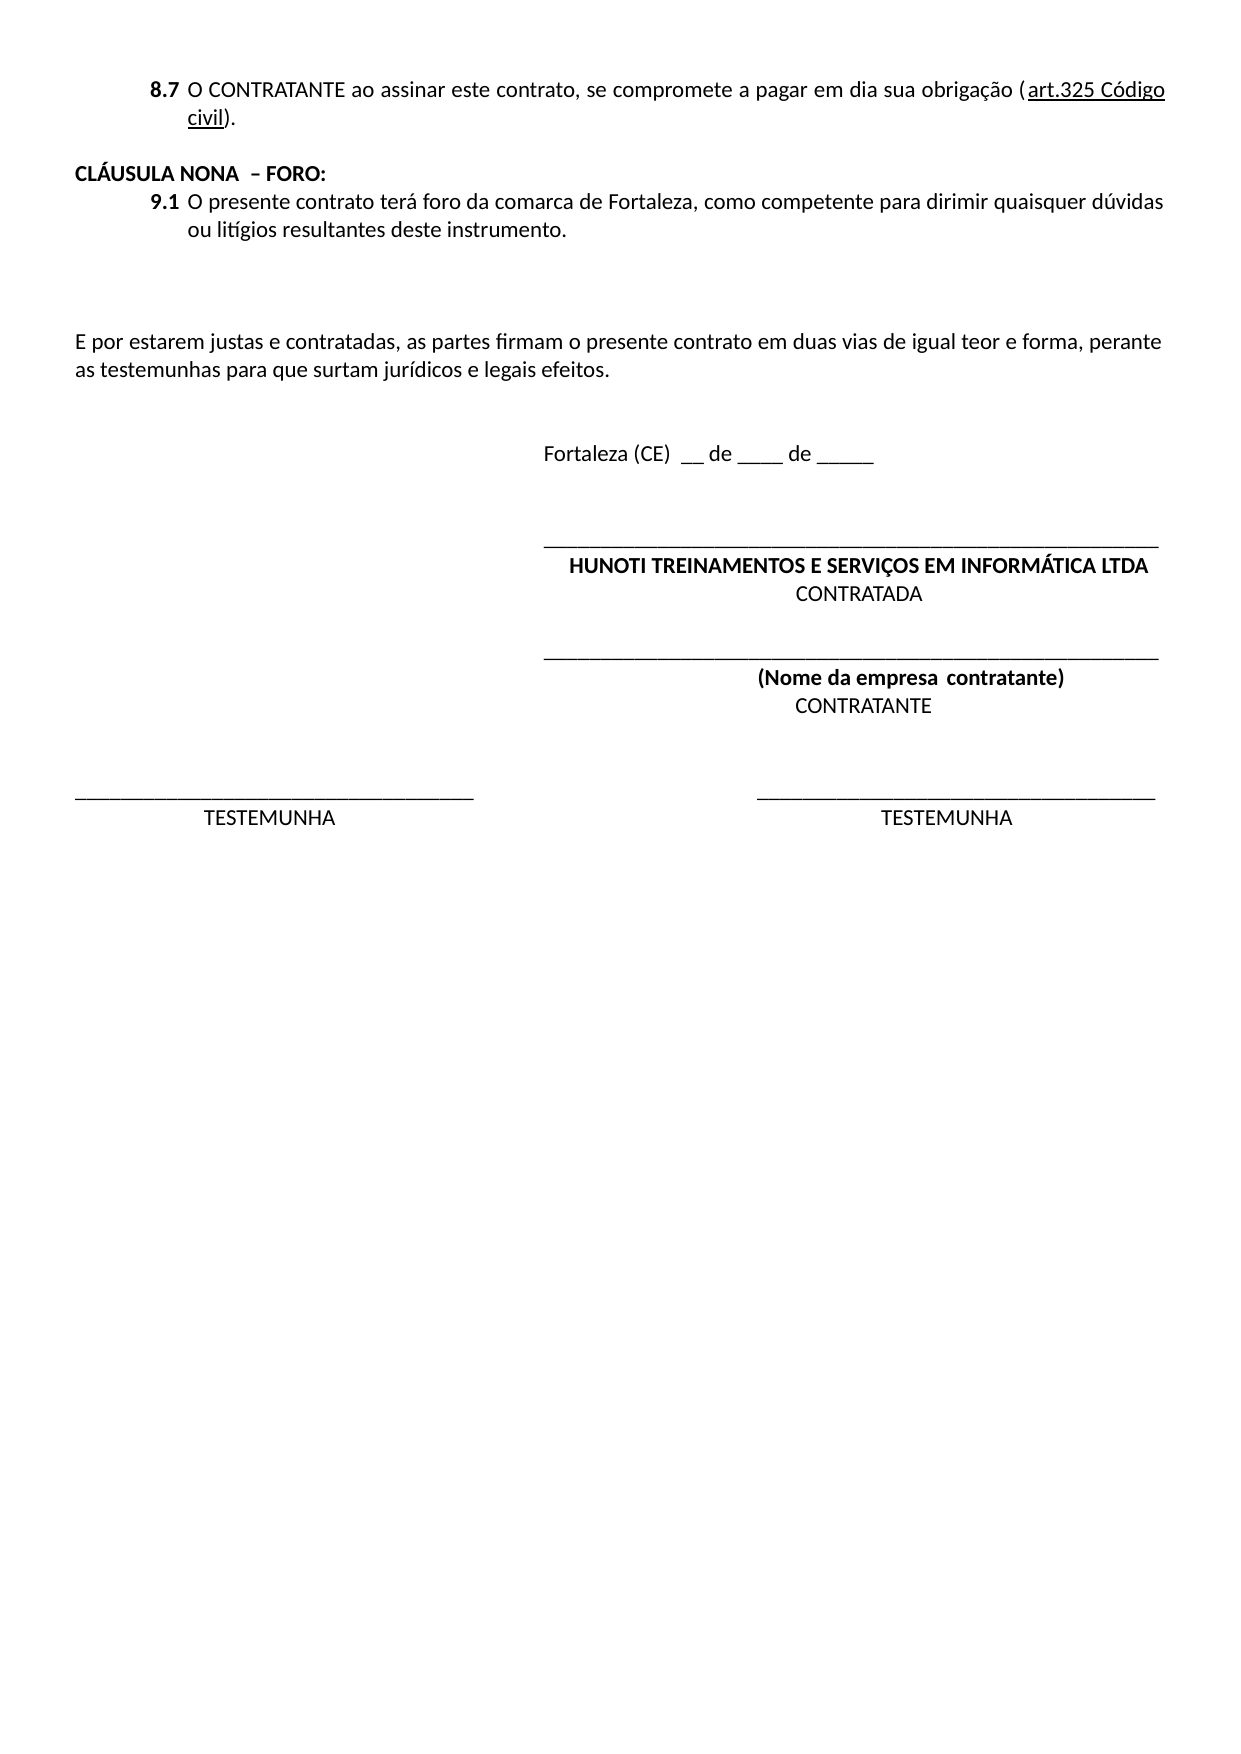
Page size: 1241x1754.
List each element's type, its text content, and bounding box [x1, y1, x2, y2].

text Fortaleza (CE) __ de ____ de _____ [75, 439, 1165, 467]
text E por estarem justas e contratadas, as partes firmam o presente contrato em duas vias de igual teor e forma, perante as testemunhas para que surtam jurídicos e legais efeitos. [75, 327, 1165, 383]
text CONTRATADA [75, 579, 1165, 607]
text CLÁUSULA NONA – FORO: [75, 159, 1165, 187]
list O presente contrato terá foro da comarca de Fortaleza, como competente para dirimir quaisquer dúvidas ou litígios resultantes deste instrumento. [150, 187, 1165, 243]
text TESTEMUNHA TESTEMUNHA [75, 803, 1165, 832]
text ______________________________________________________ [75, 635, 1165, 663]
text HUNOTI TREINAMENTOS E SERVIÇOS EM INFORMÁTICA LTDA [75, 551, 1165, 579]
text CONTRATANTE [75, 691, 1165, 719]
list O CONTRATANTE ao assinar este contrato, se compromete a pagar em dia sua obrigação (art.325 Código civil). [150, 75, 1165, 131]
text (Nome da empresa contratante) [75, 663, 1165, 691]
text ___________________________________ ___________________________________ [75, 776, 1165, 803]
text ______________________________________________________ [75, 523, 1165, 551]
